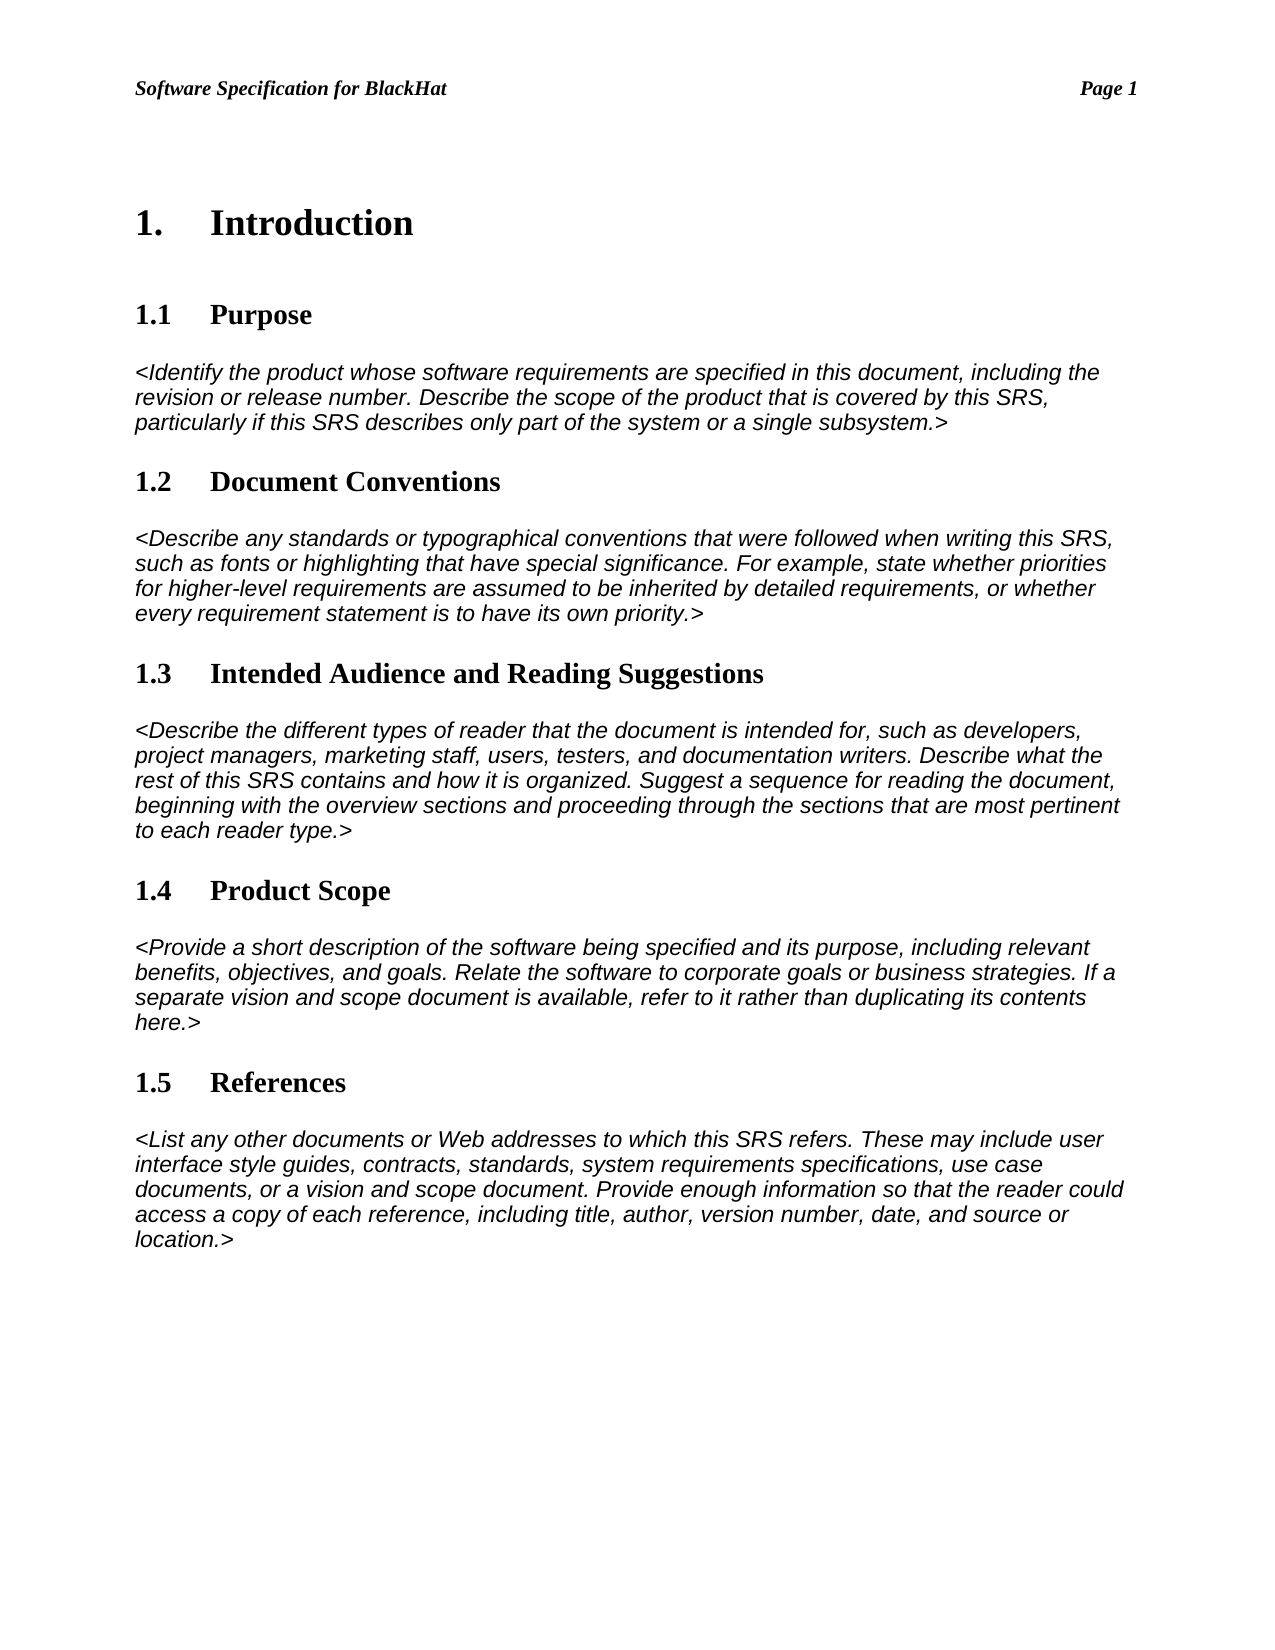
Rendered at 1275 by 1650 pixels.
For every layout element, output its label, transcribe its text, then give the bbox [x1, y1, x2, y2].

subtitle Document Conventions [135, 464, 1140, 498]
text <List any other documents or Web addresses to which this SRS refers. These may include user interface style guides, contracts, standards, system requirements specifications, use case documents, or a vision and scope document. Provide enough information so that the reader could access a copy of each reference, including title, author, version number, date, and source or location.> [135, 1127, 1140, 1252]
text <Identify the product whose software requirements are specified in this document, including the revision or release number. Describe the scope of the product that is covered by this SRS, particularly if this SRS describes only part of the system or a single subsystem.> [135, 360, 1140, 435]
text <Describe any standards or typographical conventions that were followed when writing this SRS, such as fonts or highlighting that have special significance. For example, state whether priorities for higher-level requirements are assumed to be inherited by detailed requirements, or whether every requirement statement is to have its own priority.> [135, 527, 1140, 627]
text <Describe the different types of reader that the document is intended for, such as developers, project managers, marketing staff, users, testers, and documentation writers. Describe what the rest of this SRS contains and how it is organized. Suggest a sequence for reading the document, beginning with the overview sections and proceeding through the sections that are most pertinent to each reader type.> [135, 719, 1140, 844]
text <Provide a short description of the software being specified and its purpose, including relevant benefits, objectives, and goals. Relate the software to corporate goals or business strategies. If a separate vision and scope document is available, refer to it rather than duplicating its contents here.> [135, 936, 1140, 1036]
subtitle References [135, 1065, 1140, 1098]
subtitle Product Scope [135, 873, 1140, 906]
subtitle Introduction [135, 200, 1140, 243]
subtitle Intended Audience and Reading Suggestions [135, 656, 1140, 689]
subtitle Purpose [135, 297, 1140, 331]
